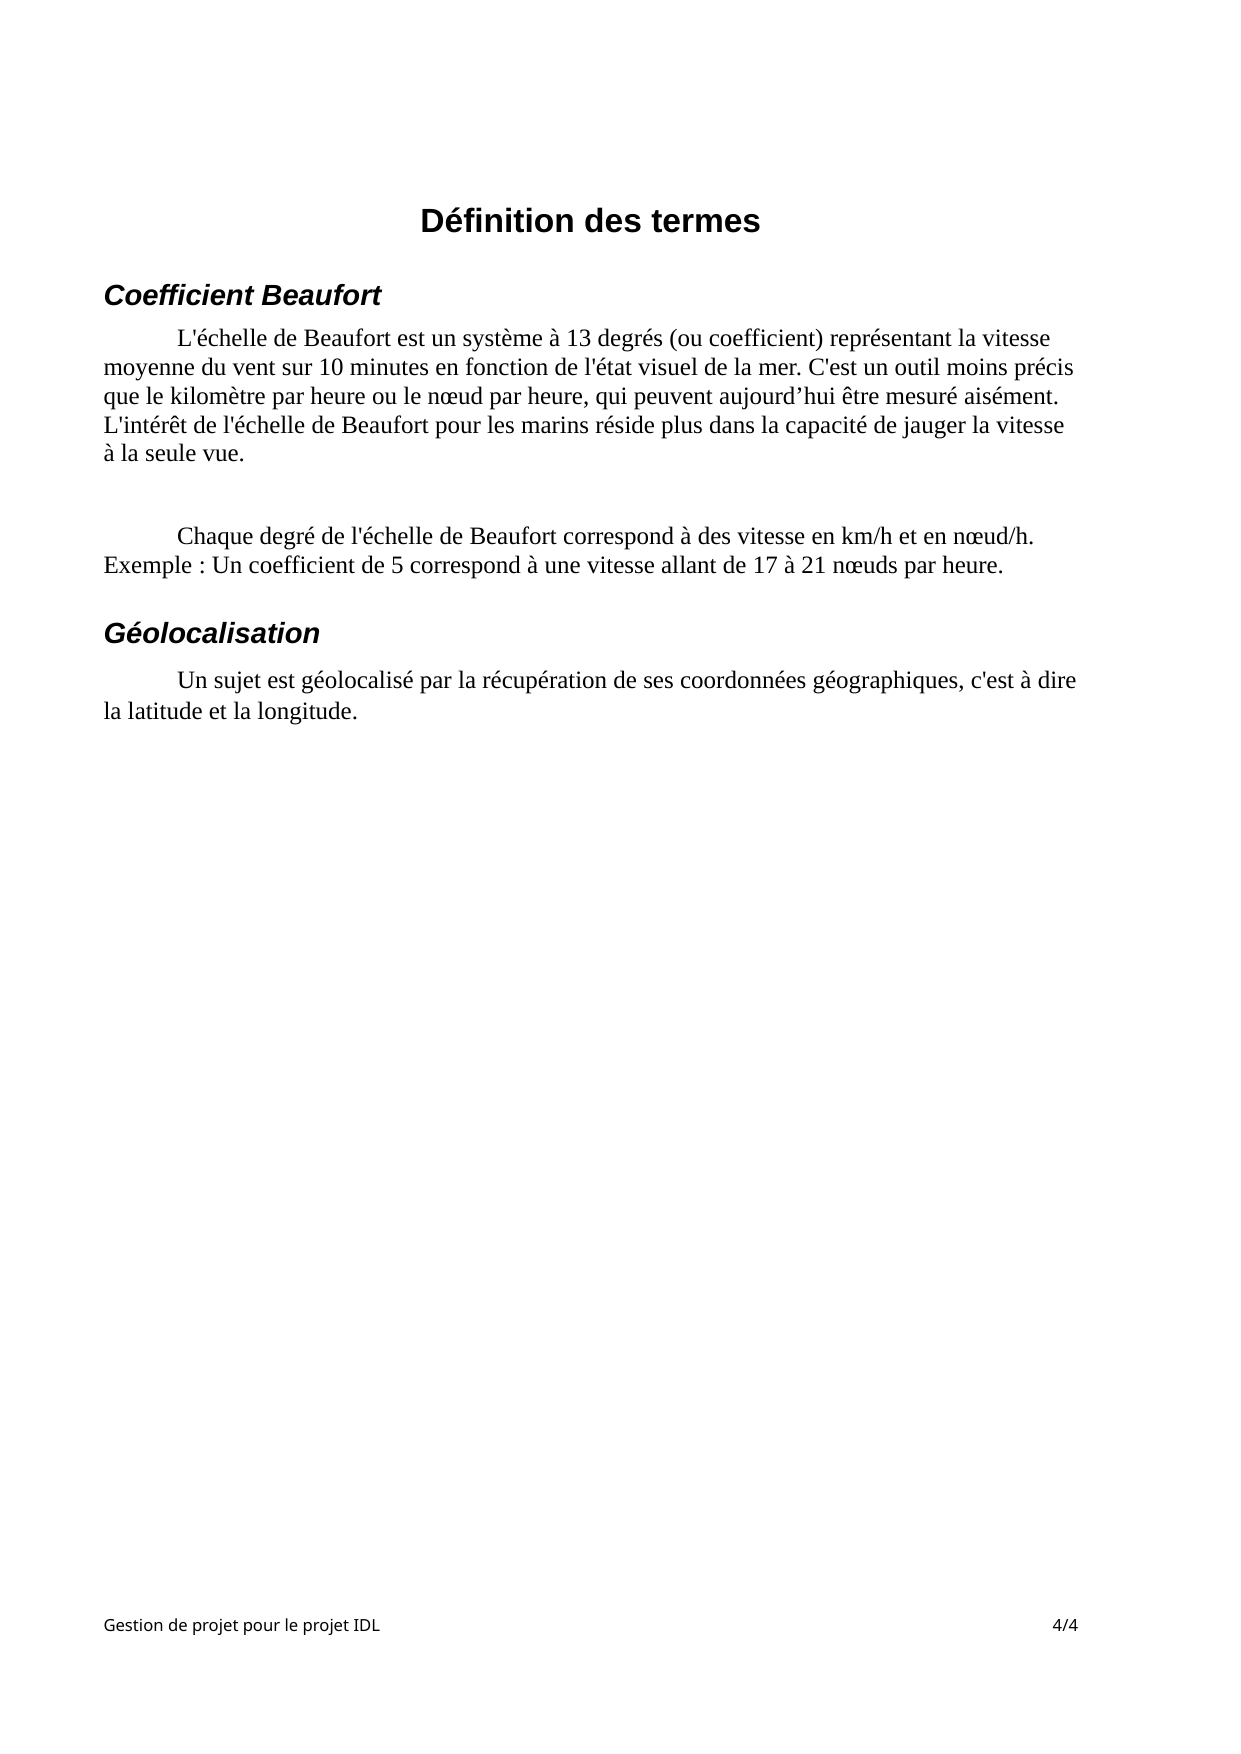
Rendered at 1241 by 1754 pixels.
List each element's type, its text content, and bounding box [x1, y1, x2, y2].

subtitle Définition des termes [103, 201, 1078, 240]
subtitle Coefficient Beaufort [103, 277, 1078, 311]
text L'échelle de Beaufort est un système à 13 degrés (ou coefficient) représentant la vitesse moyenne du vent sur 10 minutes en fonction de l'état visuel de la mer. C'est un outil moins précis que le kilomètre par heure ou le nœud par heure, qui peuvent aujourd’hui être mesuré aisément. L'intérêt de l'échelle de Beaufort pour les marins réside plus dans la capacité de jauger la vitesse à la seule vue. [103, 323, 1078, 467]
text Chaque degré de l'échelle de Beaufort correspond à des vitesse en km/h et en nœud/h. Exemple : Un coefficient de 5 correspond à une vitesse allant de 17 à 21 nœuds par heure. [103, 521, 1078, 578]
subtitle Géolocalisation [103, 616, 1078, 649]
text Un sujet est géolocalisé par la récupération de ses coordonnées géographiques, c'est à dire la latitude et la longitude. [103, 662, 1078, 725]
